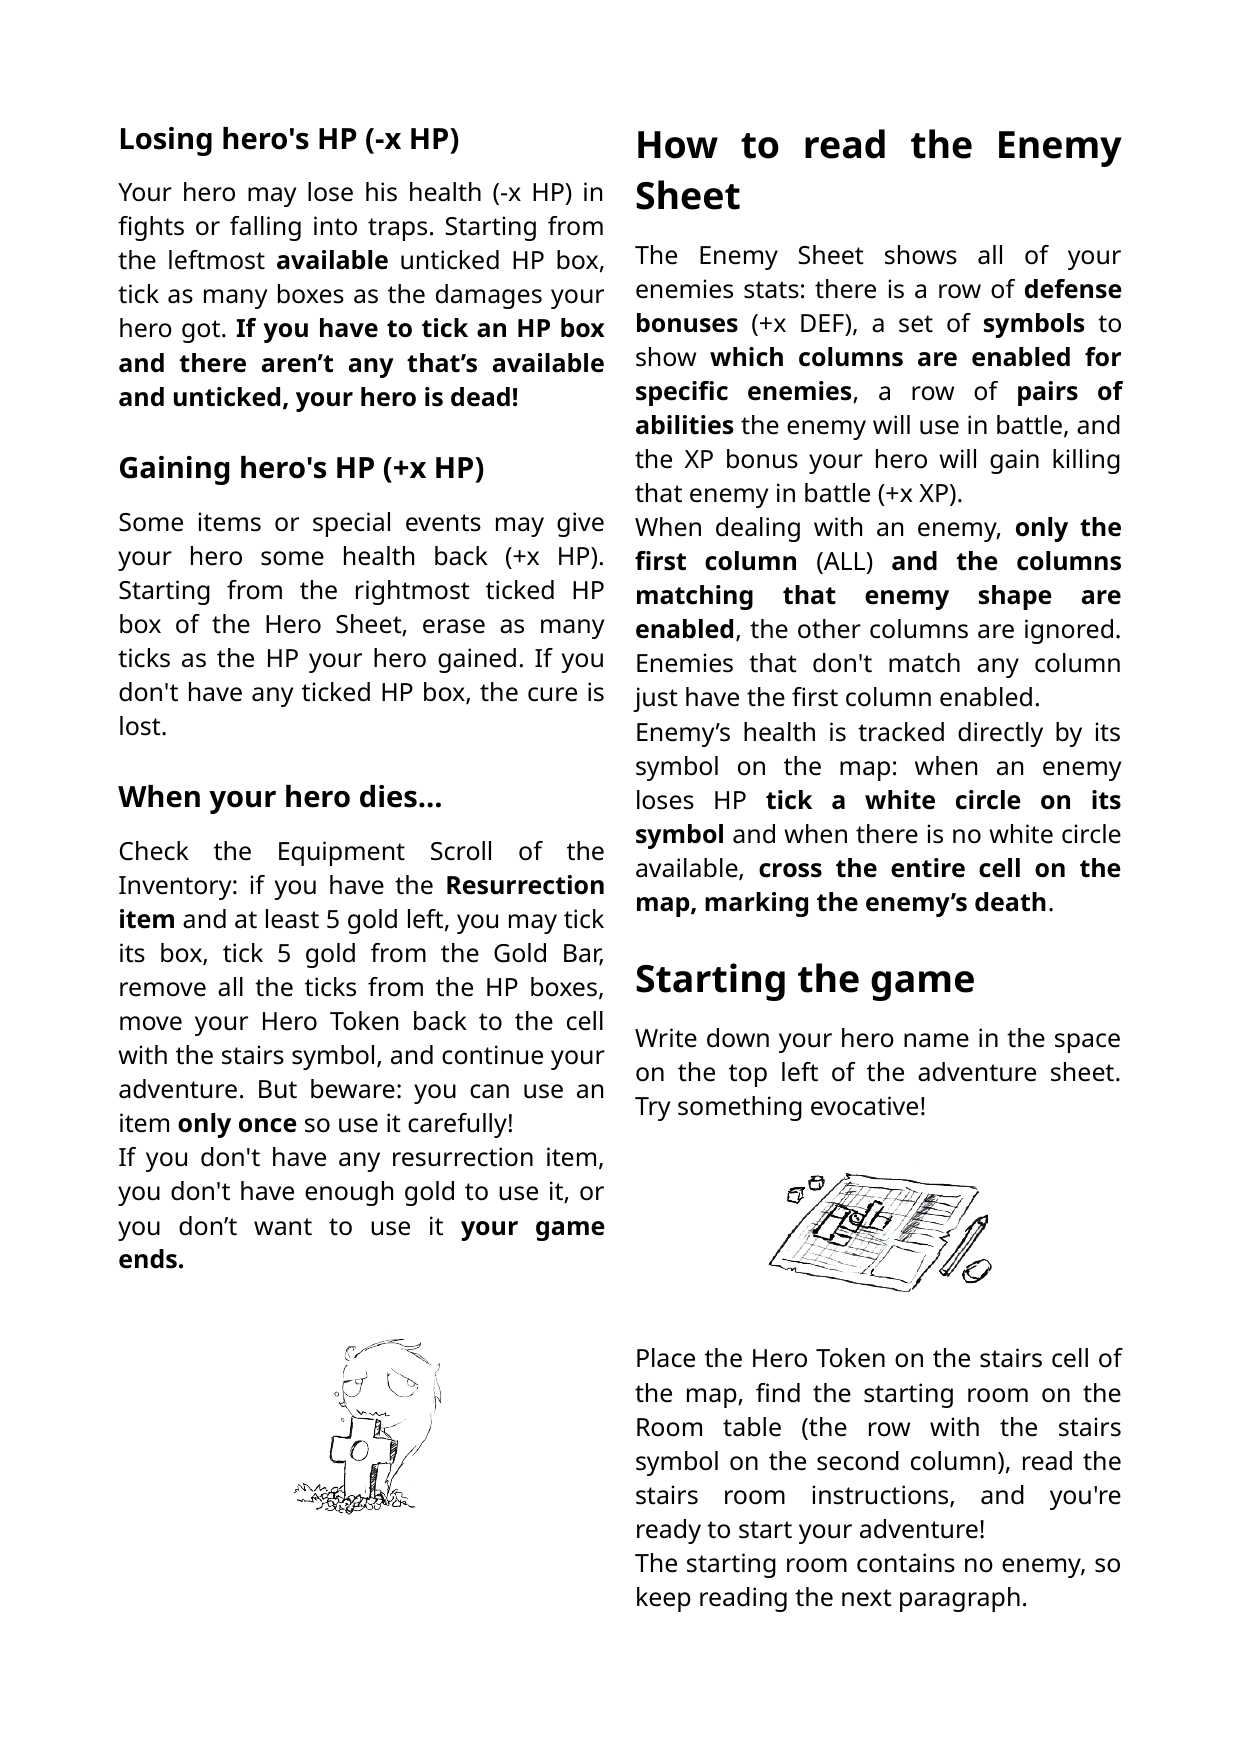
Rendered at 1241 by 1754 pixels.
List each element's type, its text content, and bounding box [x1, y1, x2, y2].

text When your hero dies... [118, 777, 605, 816]
picture [750, 1157, 1007, 1307]
text Enemy’s health is tracked directly by its symbol on the map: when an enemy loses HP tick a white circle on its symbol and when there is no white circle available, cross the entire cell on the map, marking the enemy’s death. [635, 714, 1122, 918]
text When dealing with an enemy, only the first column (ALL) and the columns matching that enemy shape are enabled, the other columns are ignored. Enemies that don't match any column just have the first column enabled. [635, 510, 1122, 714]
text The Enemy Sheet shows all of your enemies stats: there is a row of defense bonuses (+x DEF), a set of symbols to show which columns are enabled for specific enemies, a row of pairs of abilities the enemy will use in battle, and the XP bonus your hero will gain killing that enemy in battle (+x XP). [635, 237, 1122, 510]
text If you don't have any resurrection item, you don't have enough gold to use it, or you don’t want to use it your game ends. [118, 1140, 605, 1276]
text Your hero may lose his health (-x HP) in fights or falling into traps. Starting from the leftmost available unticked HP box, tick as many boxes as the damages your hero got. If you have to tick an HP box and there aren’t any that’s available and unticked, your hero is dead! [118, 175, 605, 413]
text Some items or special events may give your hero some health back (+x HP). Starting from the rightmost ticked HP box of the Hero Sheet, erase as many ticks as the HP your hero gained. If you don't have any ticked HP box, the cure is lost. [118, 504, 605, 743]
text Check the Equipment Scroll of the Inventory: if you have the Resurrection item and at least 5 gold left, you may tick its box, tick 5 gold from the Gold Bar, remove all the ticks from the HP boxes, move your Hero Token back to the cell with the stairs symbol, and continue your adventure. But beware: you can use an item only once so use it carefully! [118, 833, 605, 1140]
text Losing hero's HP (-x HP) [118, 118, 605, 158]
text How to read the Enemy Sheet [635, 118, 1122, 220]
text Starting the game [635, 953, 1122, 1004]
picture [277, 1319, 447, 1519]
text The starting room contains no enemy, so keep reading the next paragraph. [635, 1546, 1122, 1614]
text Gaining hero's HP (+x HP) [118, 447, 605, 487]
text Place the Hero Token on the stairs cell of the map, find the starting room on the Room table (the row with the stairs symbol on the second column), read the stairs room instructions, and you're ready to start your adventure! [635, 1341, 1122, 1546]
text Write down your hero name in the space on the top left of the adventure sheet. Try something evocative! [635, 1021, 1122, 1123]
